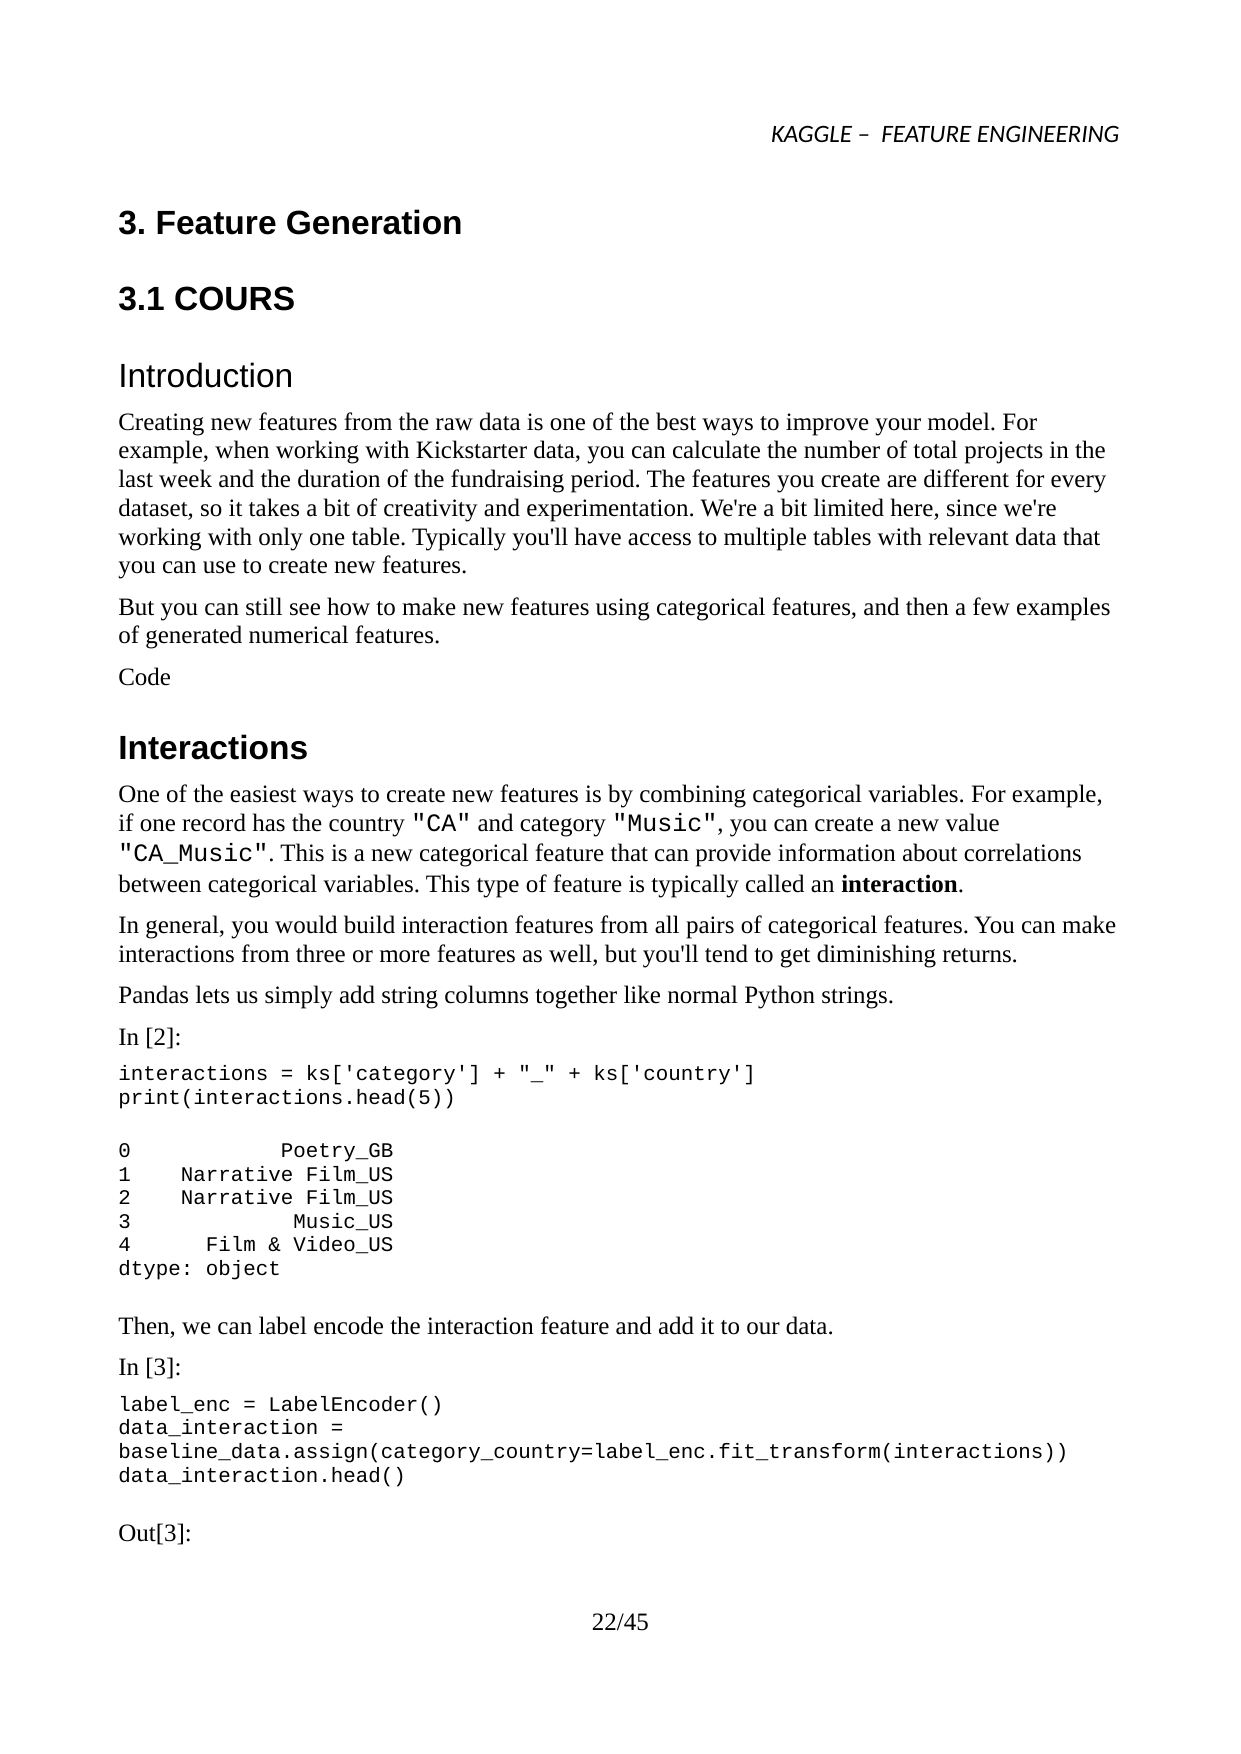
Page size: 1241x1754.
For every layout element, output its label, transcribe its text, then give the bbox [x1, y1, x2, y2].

subtitle 3.1 COURS [118, 279, 1122, 318]
text dtype: object [118, 1258, 1122, 1282]
text 0 Poetry_GB [118, 1140, 1122, 1163]
text label_enc = LabelEncoder() [118, 1394, 1122, 1417]
text Then, we can label encode the interaction feature and add it to our data. [118, 1311, 1122, 1340]
text 2 Narrative Film_US [118, 1187, 1122, 1211]
text In [2]: [118, 1022, 1122, 1051]
text In general, you would build interaction features from all pairs of categorical features. You can make interactions from three or more features as well, but you'll tend to get diminishing returns. [118, 911, 1122, 968]
text data_interaction.head() [118, 1465, 1122, 1488]
text print(interactions.head(5)) [118, 1087, 1122, 1110]
text interactions = ks['category'] + "_" + ks['country'] [118, 1063, 1122, 1087]
text Pandas lets us simply add string columns together like normal Python strings. [118, 981, 1122, 1009]
text Out[3]: [118, 1518, 1122, 1547]
text 3 Music_US [118, 1211, 1122, 1234]
text But you can still see how to make new features using categorical features, and then a few examples of generated numerical features. [118, 592, 1122, 649]
text 4 Film & Video_US [118, 1234, 1122, 1258]
subtitle Interactions [118, 728, 1122, 766]
text In [3]: [118, 1352, 1122, 1381]
text Creating new features from the raw data is one of the best ways to improve your model. For example, when working with Kickstarter data, you can calculate the number of total projects in the last week and the duration of the fundraising period. The features you create are different for every dataset, so it takes a bit of creativity and experimentation. We're a bit limited here, since we're working with only one table. Typically you'll have access to multiple tables with relevant data that you can use to create new features. [118, 407, 1122, 579]
text data_interaction = baseline_data.assign(category_country=label_enc.fit_transform(interactions)) [118, 1417, 1122, 1465]
subtitle Introduction [118, 355, 1122, 394]
text One of the easiest ways to create new features is by combining categorical variables. For example, if one record has the country "CA" and category "Music", you can create a new value "CA_Music". This is a new categorical feature that can provide information about correlations between categorical variables. This type of feature is typically called an interaction. [118, 779, 1122, 898]
text 1 Narrative Film_US [118, 1163, 1122, 1187]
subtitle 3. Feature Generation [118, 203, 1122, 242]
text Code [118, 662, 1122, 690]
